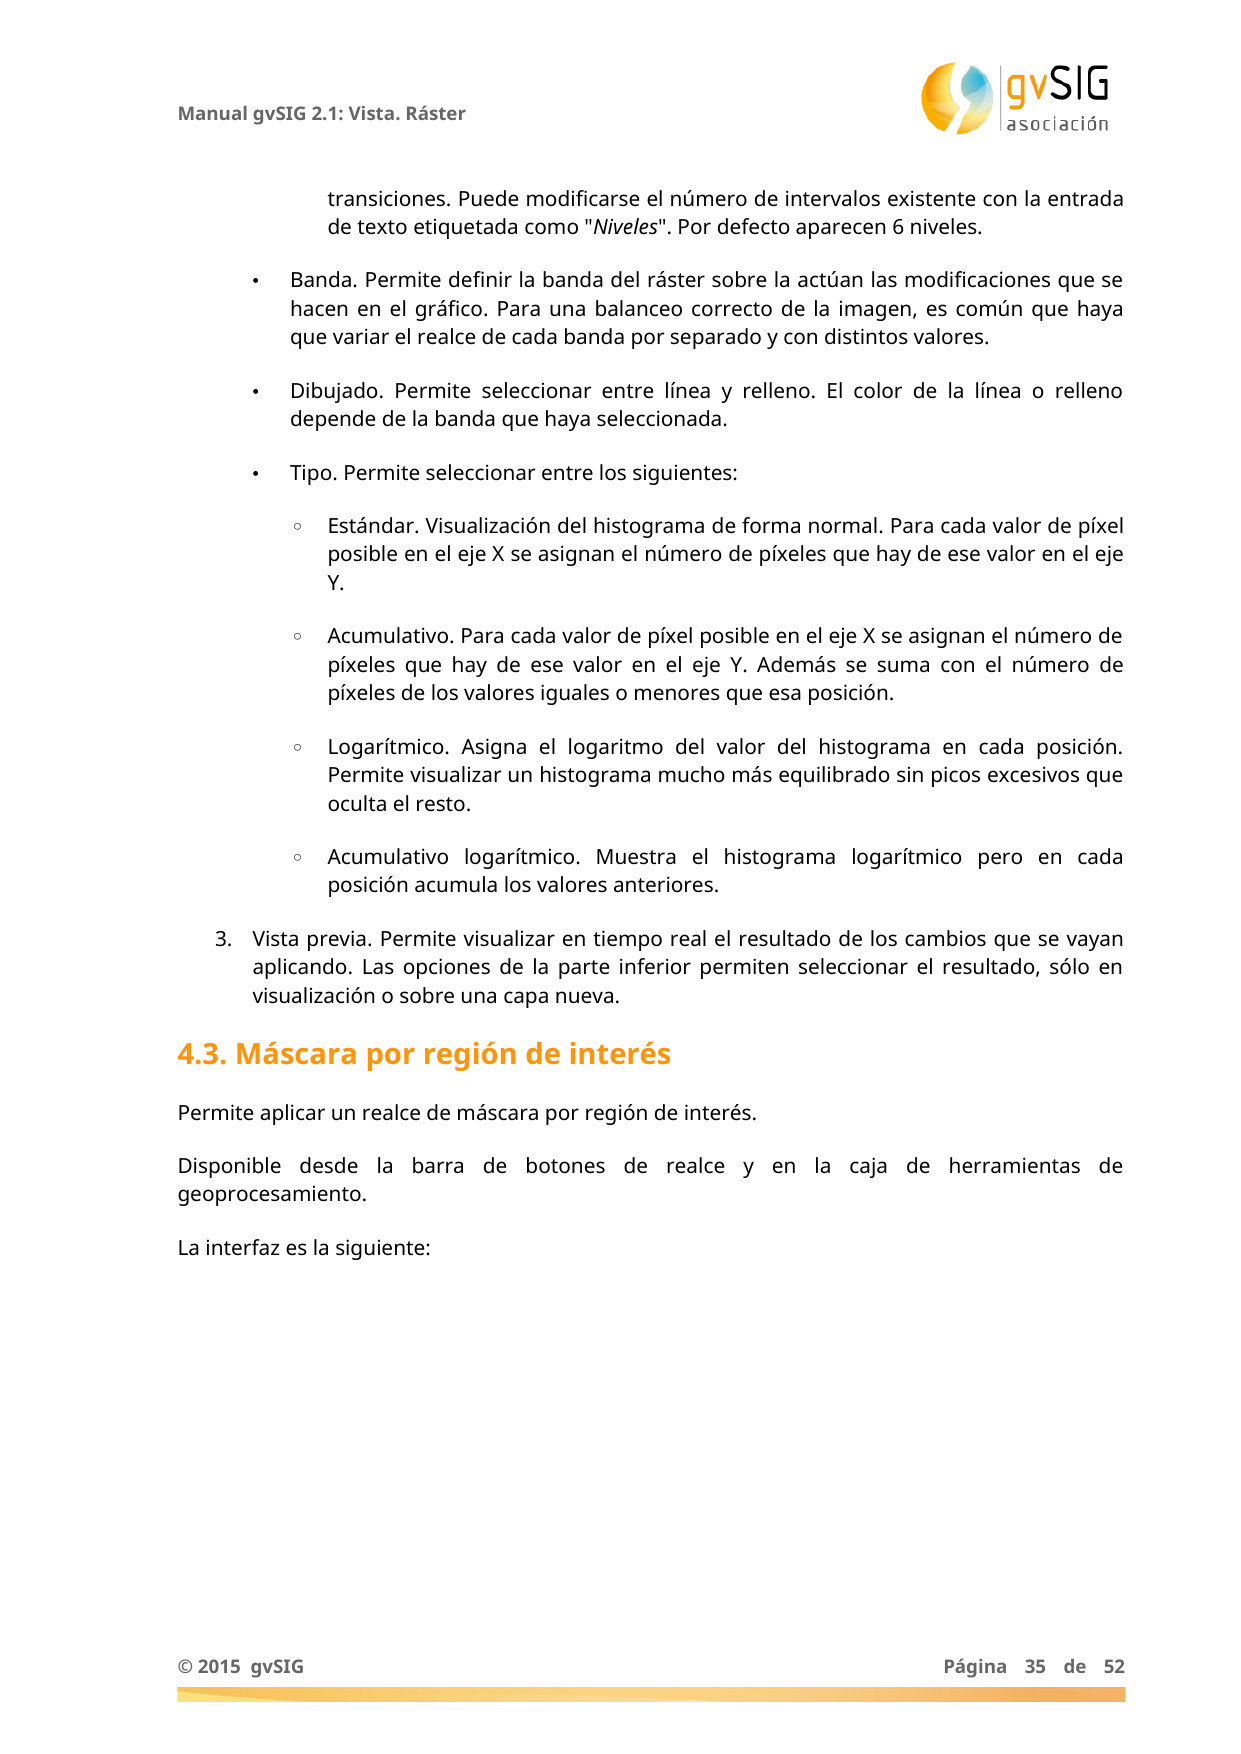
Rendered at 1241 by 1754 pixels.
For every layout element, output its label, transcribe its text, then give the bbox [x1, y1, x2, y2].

list Dibujado. Permite seleccionar entre línea y relleno. El color de la línea o relleno depende de la banda que haya seleccionada. [252, 376, 1125, 433]
subtitle 4.3. Máscara por región de interés [177, 1033, 1125, 1073]
list Tipo. Permite seleccionar entre los siguientes: [252, 458, 1125, 486]
list Logarítmico. Asigna el logaritmo del valor del histograma en cada posición. Permite visualizar un histograma mucho más equilibrado sin picos excesivos que oculta el resto. [290, 732, 1125, 817]
list Estándar. Visualización del histograma de forma normal. Para cada valor de píxel posible en el eje X se asignan el número de píxeles que hay de ese valor en el eje Y. [290, 511, 1125, 596]
list Banda. Permite definir la banda del ráster sobre la actúan las modificaciones que se hacen en el gráfico. Para una balanceo correcto de la imagen, es común que haya que variar el realce de cada banda por separado y con distintos valores. [252, 266, 1125, 351]
list transiciones. Puede modificarse el número de intervalos existente con la entrada de texto etiquetada como "Niveles". Por defecto aparecen 6 niveles. [290, 184, 1125, 241]
picture [177, 1687, 1126, 1702]
list Acumulativo. Para cada valor de píxel posible en el eje X se asignan el número de píxeles que hay de ese valor en el eje Y. Además se suma con el número de píxeles de los valores iguales o menores que esa posición. [290, 621, 1125, 707]
text La interfaz es la siguiente: [177, 1233, 1125, 1261]
picture [902, 47, 1122, 148]
text Permite aplicar un realce de máscara por región de interés. [177, 1098, 1125, 1126]
list Acumulativo logarítmico. Muestra el histograma logarítmico pero en cada posición acumula los valores anteriores. [290, 842, 1125, 899]
list Vista previa. Permite visualizar en tiempo real el resultado de los cambios que se vayan aplicando. Las opciones de la parte inferior permiten seleccionar el resultado, sólo en visualización o sobre una capa nueva. [215, 924, 1125, 1009]
text Disponible desde la barra de botones de realce y en la caja de herramientas de geoprocesamiento. [177, 1151, 1125, 1208]
